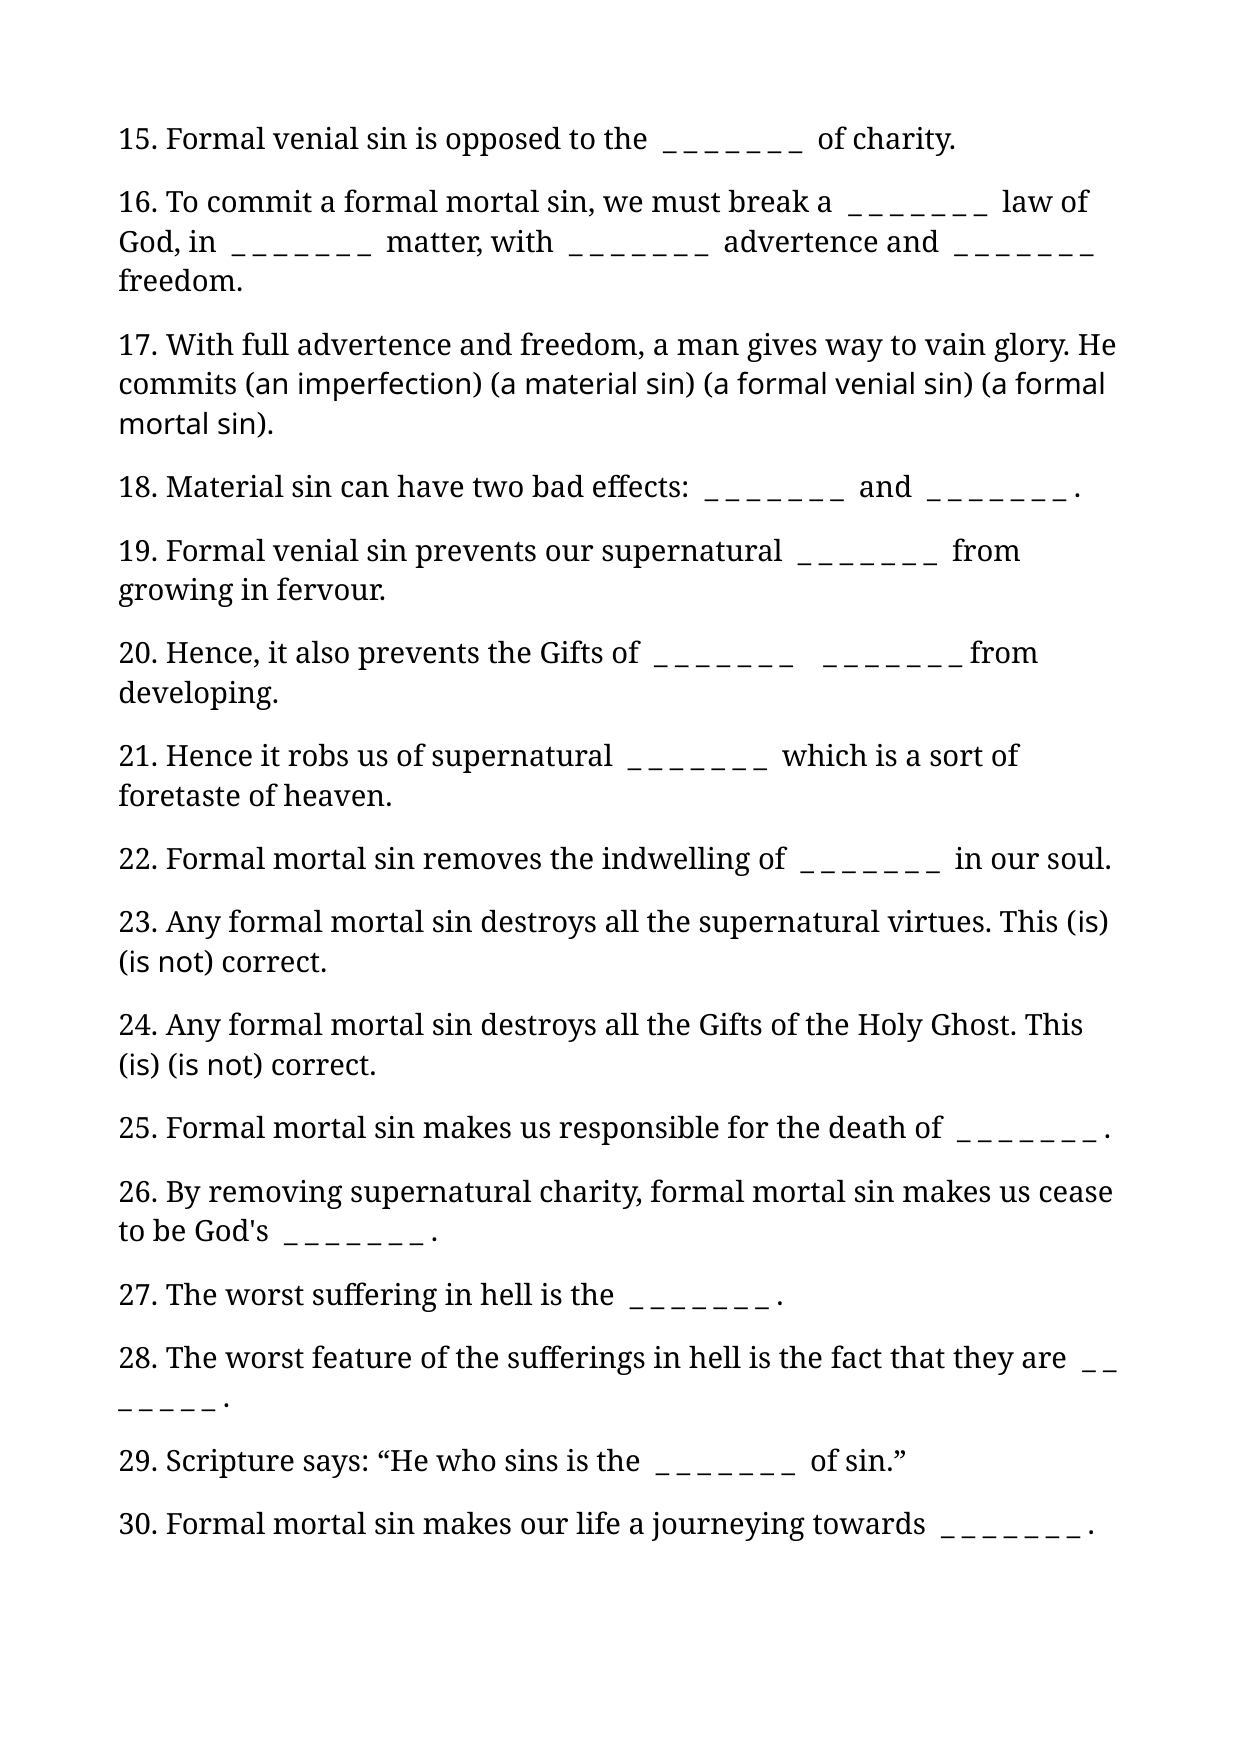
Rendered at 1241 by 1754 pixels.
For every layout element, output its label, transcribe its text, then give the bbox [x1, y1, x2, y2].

text 30. Formal mortal sin makes our life a journeying towards _ _ _ _ _ _ _ . [118, 1503, 1122, 1543]
text 21. Hence it robs us of supernatural _ _ _ _ _ _ _ which is a sort of foretaste of heaven. [118, 736, 1122, 815]
text 16. To commit a formal mortal sin, we must break a _ _ _ _ _ _ _ law of God, in _ _ _ _ _ _ _ matter, with _ _ _ _ _ _ _ advertence and _ _ _ _ _ _ _ freedom. [118, 181, 1122, 300]
text 19. Formal venial sin prevents our supernatural _ _ _ _ _ _ _ from growing in fervour. [118, 530, 1122, 609]
text 28. The worst feature of the sufferings in hell is the fact that they are _ _ _ _ _ _ _ . [118, 1337, 1122, 1416]
text 23. Any formal mortal sin destroys all the supernatural virtues. This (is) (is not) correct. [118, 902, 1122, 981]
text 22. Formal mortal sin removes the indwelling of _ _ _ _ _ _ _ in our soul. [118, 838, 1122, 878]
text 18. Material sin can have two bad effects: _ _ _ _ _ _ _ and _ _ _ _ _ _ _ . [118, 467, 1122, 506]
text 27. The worst suffering in hell is the _ _ _ _ _ _ _ . [118, 1274, 1122, 1313]
text 26. By removing supernatural charity, formal mortal sin makes us cease to be God's _ _ _ _ _ _ _ . [118, 1171, 1122, 1250]
text 25. Formal mortal sin makes us responsible for the death of _ _ _ _ _ _ _ . [118, 1108, 1122, 1147]
text 15. Formal venial sin is opposed to the _ _ _ _ _ _ _ of charity. [118, 118, 1122, 158]
text 24. Any formal mortal sin destroys all the Gifts of the Holy Ghost. This (is) (is not) correct. [118, 1005, 1122, 1084]
text 29. Scripture says: “He who sins is the _ _ _ _ _ _ _ of sin.” [118, 1440, 1122, 1479]
text 17. With full advertence and freedom, a man gives way to vain glory. He commits (an imperfection) (a material sin) (a formal venial sin) (a formal mortal sin). [118, 324, 1122, 443]
text 20. Hence, it also prevents the Gifts of _ _ _ _ _ _ _ _ _ _ _ _ _ _ from developing. [118, 633, 1122, 712]
